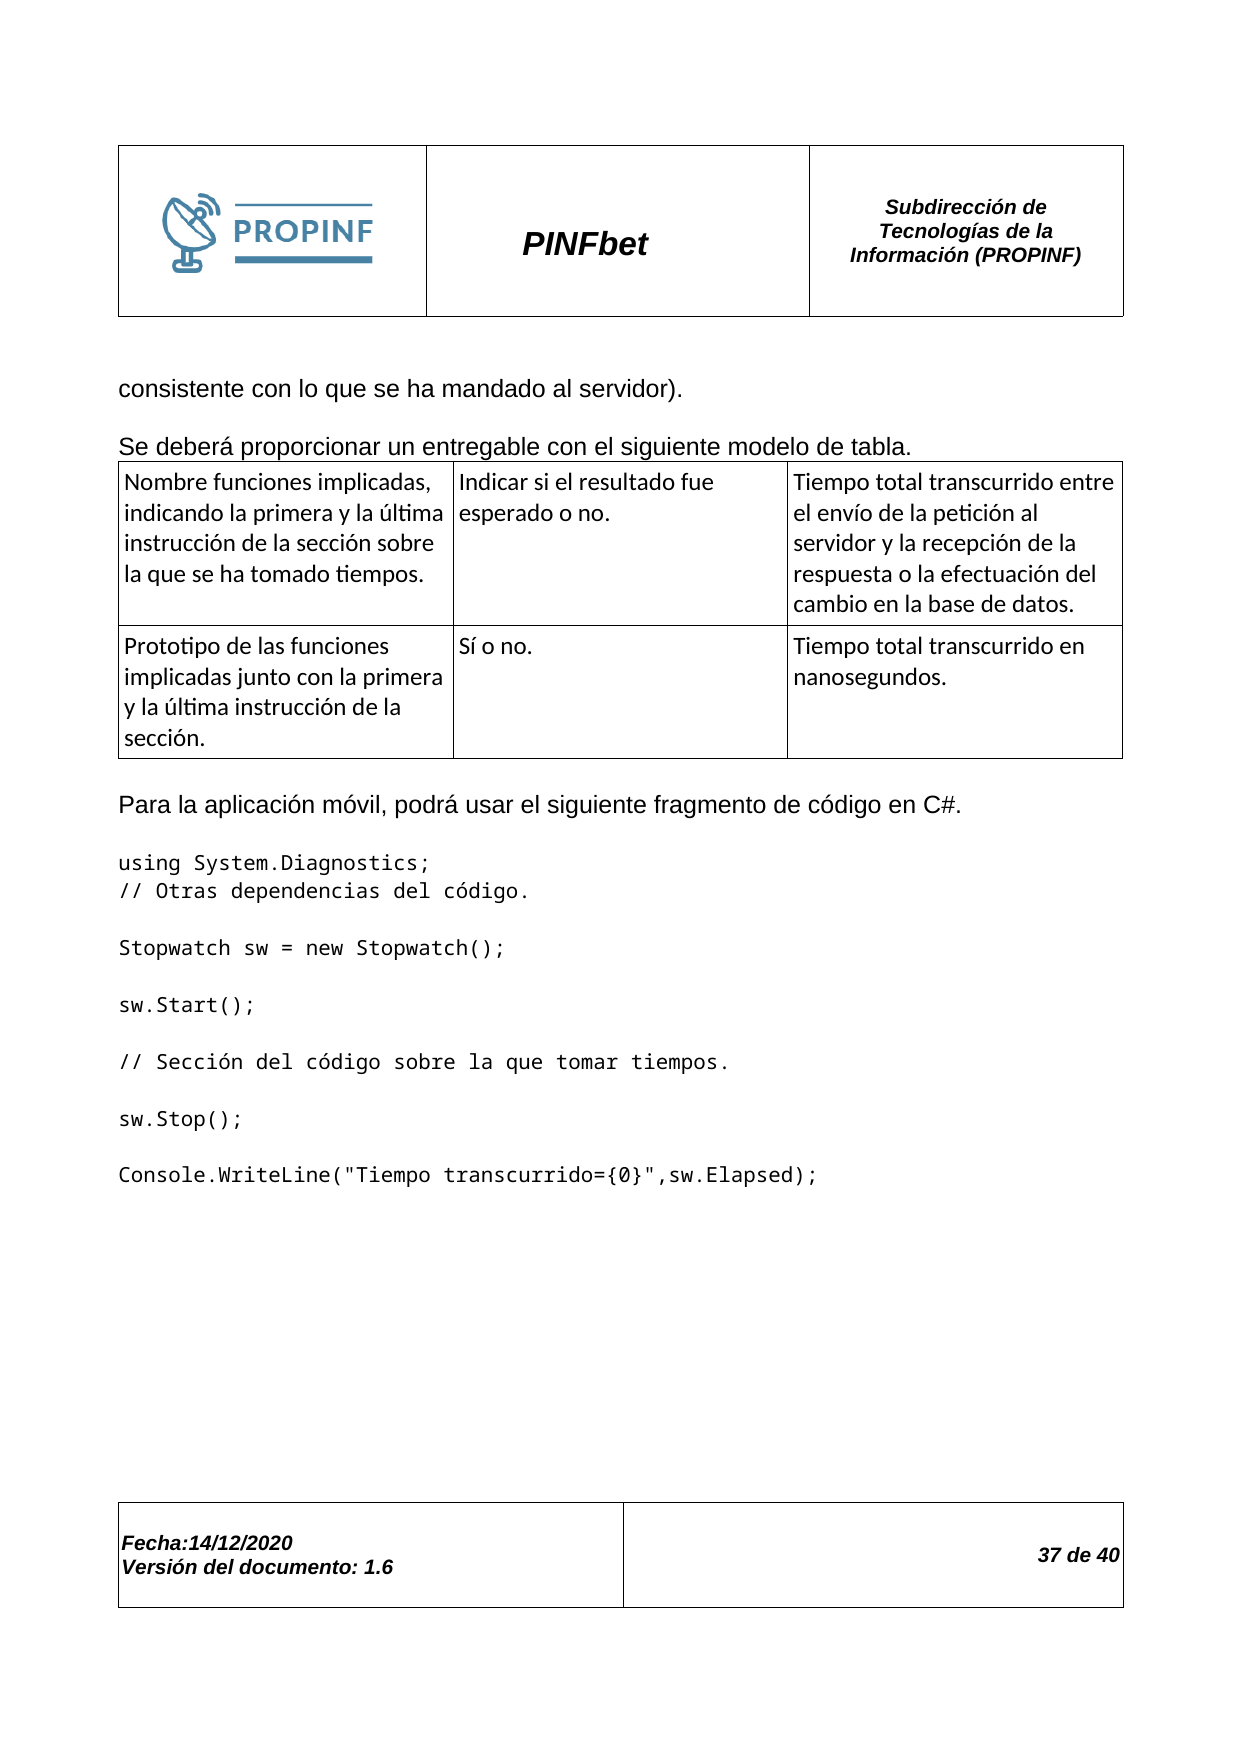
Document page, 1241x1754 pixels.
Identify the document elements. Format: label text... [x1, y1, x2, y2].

text Se deberá proporcionar un entregable con el siguiente modelo de tabla. [118, 432, 1122, 461]
table_header Nombre funciones implicadas, indicando la primera y la última instrucción de la sección sobre la que se ha tomado tiempos. [119, 462, 453, 625]
text Console.WriteLine("Tiempo transcurrido={0}",sw.Elapsed); [118, 1161, 1122, 1189]
table_header Indicar si el resultado fue esperado o no. [454, 462, 787, 625]
text consistente con lo que se ha mandado al servidor). [118, 374, 1122, 402]
text // Sección del código sobre la que tomar tiempos. [118, 1047, 1122, 1075]
text Stopwatch sw = new Stopwatch(); [118, 933, 1122, 961]
text Para la aplicación móvil, podrá usar el siguiente fragmento de código en C#. [118, 789, 1122, 818]
table_cell Prototipo de las funciones implicadas junto con la primera y la última instrucción de la sección. [119, 626, 453, 758]
text // Otras dependencias del código. [118, 876, 1122, 904]
table_header Tiempo total transcurrido entre el envío de la petición al servidor y la recepción de la respuesta o la efectuación del cambio en la base de datos. [788, 462, 1122, 625]
text sw.Stop(); [118, 1104, 1122, 1132]
text using System.Diagnostics; [118, 848, 1122, 876]
text sw.Start(); [118, 990, 1122, 1018]
picture [126, 170, 414, 301]
table_cell Tiempo total transcurrido en nanosegundos. [788, 626, 1122, 758]
table_cell Sí o no. [454, 626, 787, 758]
